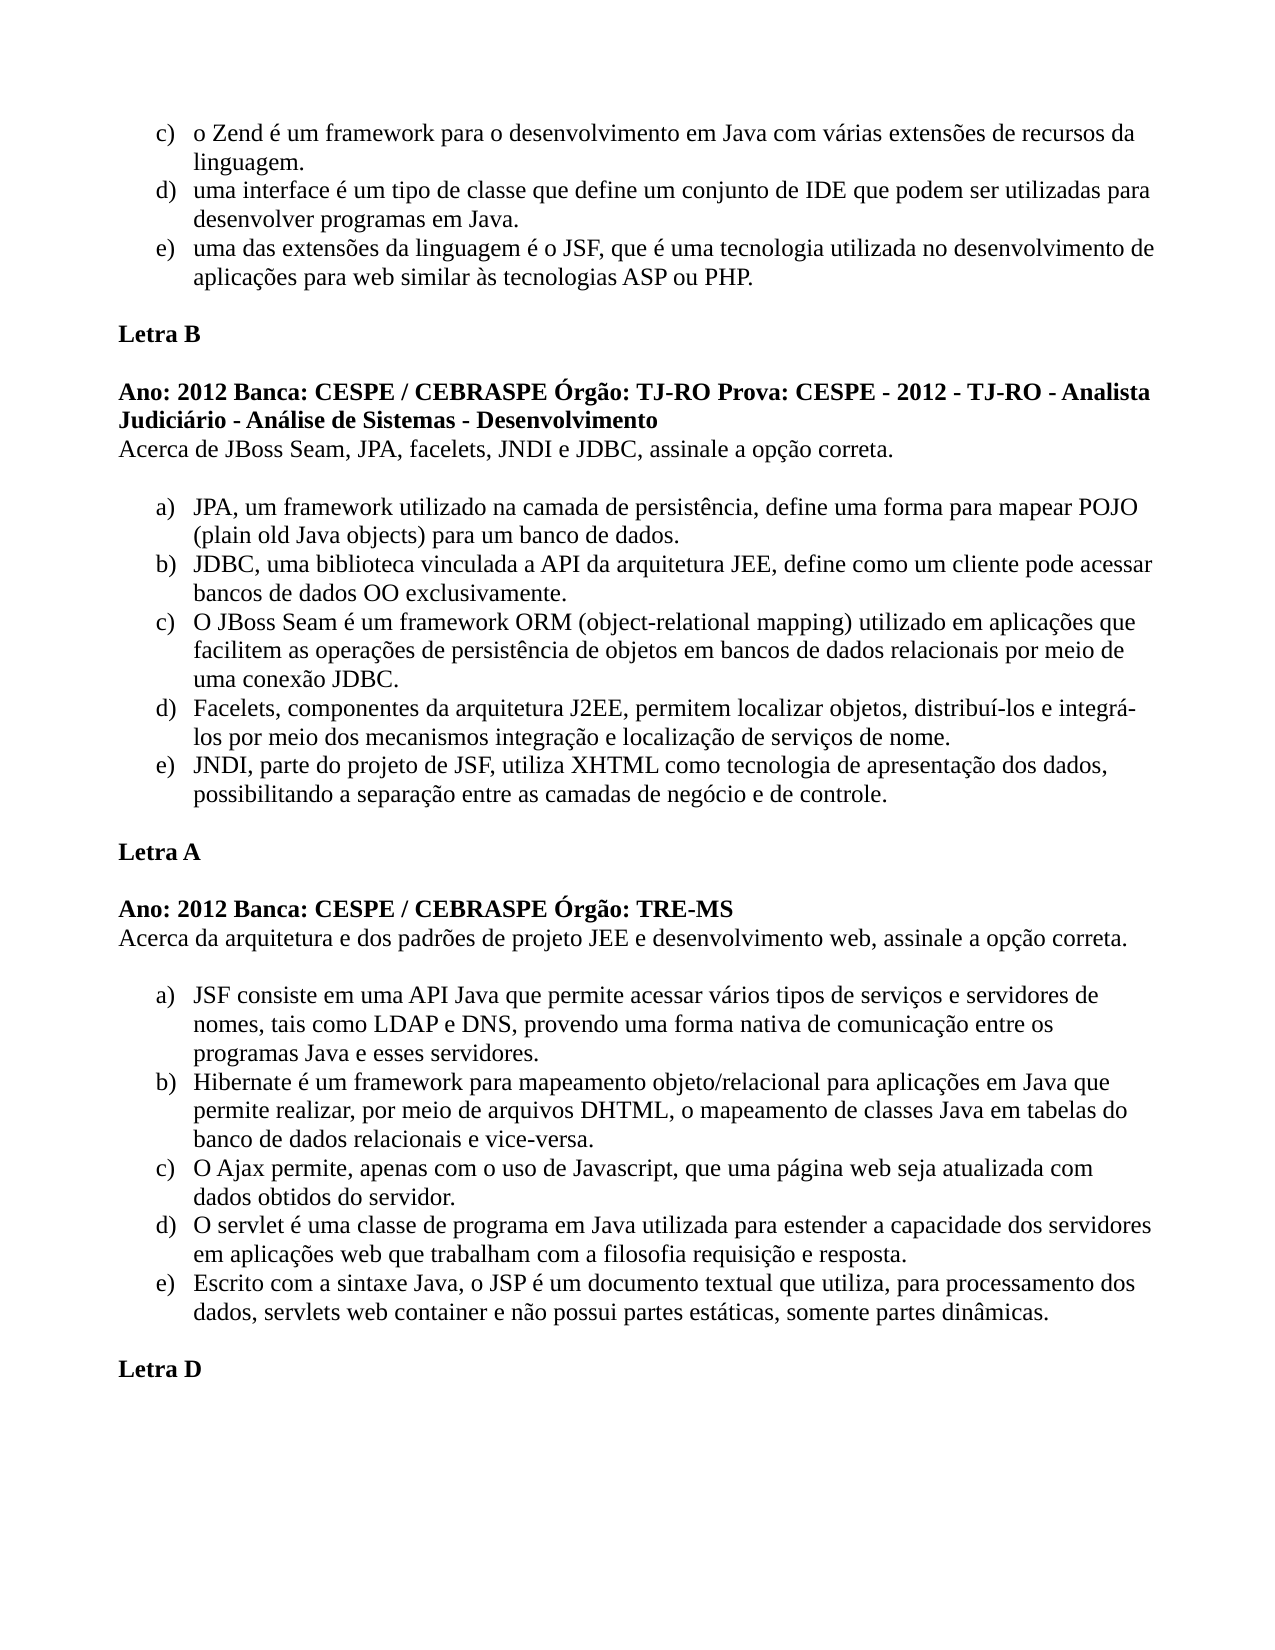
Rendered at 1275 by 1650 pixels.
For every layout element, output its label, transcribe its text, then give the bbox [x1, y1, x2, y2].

list O Ajax permite, apenas com o uso de Javascript, que uma página web seja atualizada com dados obtidos do servidor. [156, 1153, 1157, 1211]
list O JBoss Seam é um framework ORM (object-relational mapping) utilizado em aplicações que facilitem as operações de persistência de objetos em bancos de dados relacionais por meio de uma conexão JDBC. [156, 607, 1157, 693]
list uma interface é um tipo de classe que define um conjunto de IDE que podem ser utilizadas para desenvolver programas em Java. [156, 176, 1157, 233]
text Acerca de JBoss Seam, JPA, facelets, JNDI e JDBC, assinale a opção correta. [118, 434, 1157, 463]
list Escrito com a sintaxe Java, o JSP é um documento textual que utiliza, para processamento dos dados, servlets web container e não possui partes estáticas, somente partes dinâmicas. [156, 1268, 1157, 1326]
text Ano: 2012 Banca: CESPE / CEBRASPE Órgão: TRE-MS [118, 894, 1157, 923]
list JPA, um framework utilizado na camada de persistência, define uma forma para mapear POJO (plain old Java objects) para um banco de dados. [156, 492, 1157, 549]
list Facelets, componentes da arquitetura J2EE, permitem localizar objetos, distribuí-los e integrá-los por meio dos mecanismos integração e localização de serviços de nome. [156, 693, 1157, 751]
list Hibernate é um framework para mapeamento objeto/relacional para aplicações em Java que permite realizar, por meio de arquivos DHTML, o mapeamento de classes Java em tabelas do banco de dados relacionais e vice-versa. [156, 1067, 1157, 1153]
text Letra B [118, 319, 1157, 348]
list JDBC, uma biblioteca vinculada a API da arquitetura JEE, define como um cliente pode acessar bancos de dados OO exclusivamente. [156, 549, 1157, 607]
text Letra A [118, 837, 1157, 866]
text Letra D [118, 1354, 1157, 1383]
text Ano: 2012 Banca: CESPE / CEBRASPE Órgão: TJ-RO Prova: CESPE - 2012 - TJ-RO - Analista Judiciário - Análise de Sistemas - Desenvolvimento [118, 377, 1157, 434]
text Acerca da arquitetura e dos padrões de projeto JEE e desenvolvimento web, assinale a opção correta. [118, 923, 1157, 952]
list JNDI, parte do projeto de JSF, utiliza XHTML como tecnologia de apresentação dos dados, possibilitando a separação entre as camadas de negócio e de controle. [156, 751, 1157, 808]
list O servlet é uma classe de programa em Java utilizada para estender a capacidade dos servidores em aplicações web que trabalham com a filosofia requisição e resposta. [156, 1211, 1157, 1268]
list o Zend é um framework para o desenvolvimento em Java com várias extensões de recursos da linguagem. [156, 118, 1157, 176]
list uma das extensões da linguagem é o JSF, que é uma tecnologia utilizada no desenvolvimento de aplicações para web similar às tecnologias ASP ou PHP. [156, 233, 1157, 291]
list JSF consiste em uma API Java que permite acessar vários tipos de serviços e servidores de nomes, tais como LDAP e DNS, provendo uma forma nativa de comunicação entre os programas Java e esses servidores. [156, 981, 1157, 1067]
